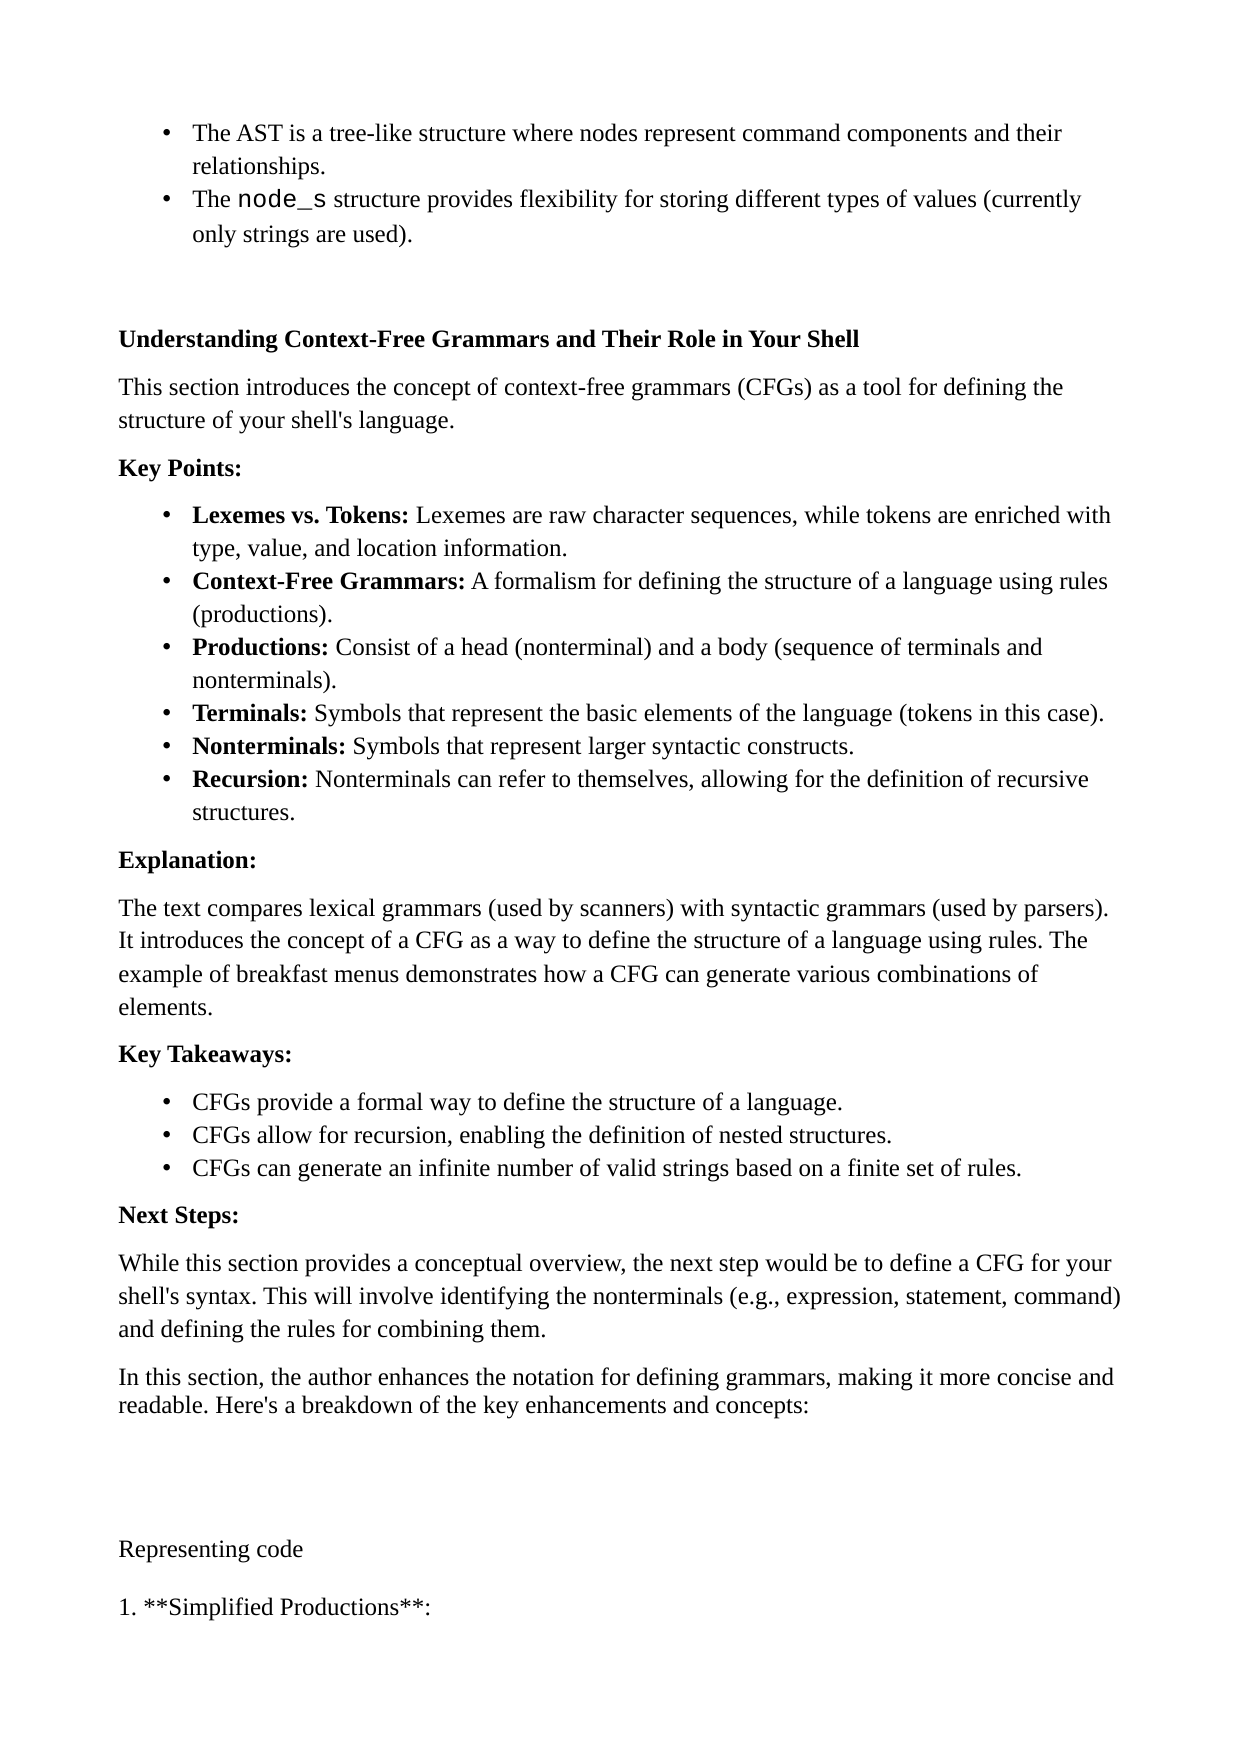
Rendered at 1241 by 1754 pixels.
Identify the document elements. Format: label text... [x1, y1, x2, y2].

text In this section, the author enhances the notation for defining grammars, making it more concise and readable. Here's a breakdown of the key enhancements and concepts: [118, 1362, 1122, 1419]
list The AST is a tree-like structure where nodes represent command components and their relationships. [162, 118, 1122, 180]
text Key Points: [118, 453, 1122, 481]
list CFGs provide a formal way to define the structure of a language. [162, 1087, 1122, 1116]
text Next Steps: [118, 1201, 1122, 1229]
list Terminals: Symbols that represent the basic elements of the language (tokens in this case). [162, 698, 1122, 727]
text Explanation: [118, 845, 1122, 874]
list Lexemes vs. Tokens: Lexemes are raw character sequences, while tokens are enriched with type, value, and location information. [162, 500, 1122, 562]
text Key Takeaways: [118, 1039, 1122, 1068]
text This section introduces the concept of context-free grammars (CFGs) as a tool for defining the structure of your shell's language. [118, 372, 1122, 434]
text Understanding Context-Free Grammars and Their Role in Your Shell [118, 324, 1122, 353]
text The text compares lexical grammars (used by scanners) with syntactic grammars (used by parsers). It introduces the concept of a CFG as a way to define the structure of a language using rules. The example of breakfast menus demonstrates how a CFG can generate various combinations of elements. [118, 893, 1122, 1020]
list Nonterminals: Symbols that represent larger syntactic constructs. [162, 731, 1122, 760]
list The node_s structure provides flexibility for storing different types of values (currently only strings are used). [162, 184, 1122, 248]
text Representing code [118, 1534, 1122, 1563]
text 1. **Simplified Productions**: [118, 1592, 1122, 1621]
list CFGs allow for recursion, enabling the definition of nested structures. [162, 1120, 1122, 1149]
list CFGs can generate an infinite number of valid strings based on a finite set of rules. [162, 1153, 1122, 1182]
list Recursion: Nonterminals can refer to themselves, allowing for the definition of recursive structures. [162, 764, 1122, 826]
text While this section provides a conceptual overview, the next step would be to define a CFG for your shell's syntax. This will involve identifying the nonterminals (e.g., expression, statement, command) and defining the rules for combining them. [118, 1248, 1122, 1343]
list Productions: Consist of a head (nonterminal) and a body (sequence of terminals and nonterminals). [162, 632, 1122, 694]
list Context-Free Grammars: A formalism for defining the structure of a language using rules (productions). [162, 566, 1122, 628]
